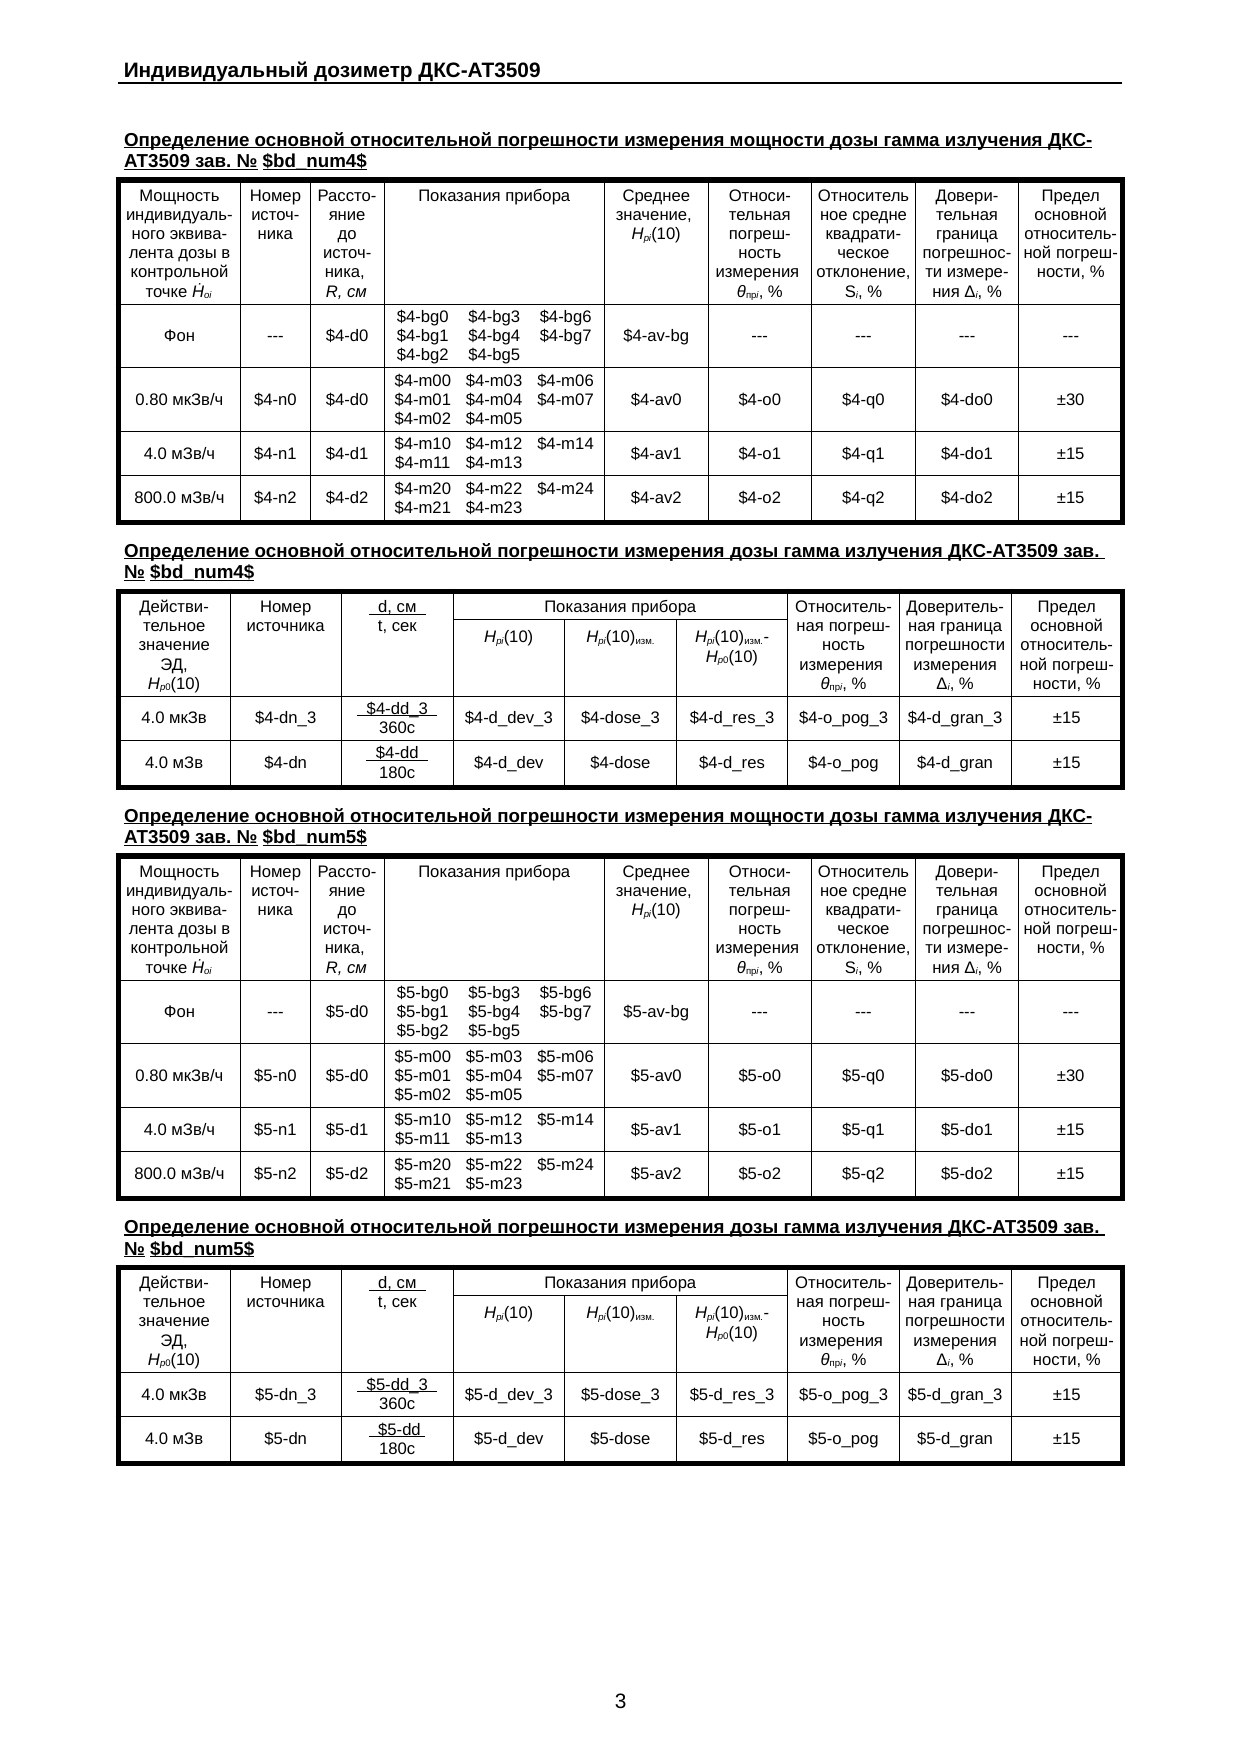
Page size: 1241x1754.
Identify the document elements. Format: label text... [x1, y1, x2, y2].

table_cell --- [241, 981, 310, 1043]
table_cell Мощность индивидуаль-ного эквива-лента дозы в контрольной точке Ḣoi [121, 859, 240, 979]
table_cell Hpi(10) [454, 620, 564, 696]
table_cell Номер источника [231, 1270, 341, 1372]
table_cell $4-n2 [241, 476, 310, 520]
table_cell --- [1019, 305, 1120, 367]
table_cell Показания прибора [454, 1270, 787, 1295]
table_cell $5-d_res [677, 1417, 787, 1461]
table_cell ±15 [1012, 1417, 1120, 1461]
table_cell 4.0 мЗв/ч [121, 1108, 240, 1151]
table_cell $4-d1 [311, 432, 384, 475]
table_cell Показания прибора [385, 183, 604, 303]
table_cell $4-dose [565, 741, 676, 784]
table_cell Относи-тельная погреш-ность измерения θпрi, % [709, 859, 811, 979]
table_cell Фон [121, 305, 240, 367]
table_cell 4.0 мЗв [121, 1417, 230, 1461]
table_cell --- [241, 305, 310, 367]
table_cell $5-q1 [812, 1108, 915, 1151]
table_cell d, см t, сек [342, 594, 453, 696]
table_cell $5-dose_3 [565, 1373, 676, 1416]
table_cell $4-d_dev_3 [454, 697, 564, 740]
table_cell $5-m00 $5-m01 $5-m02 $5-m03 $5-m04 $5-m05 $5-m06 $5-m07 [385, 1044, 604, 1107]
table_cell --- [1019, 981, 1120, 1043]
table_cell $4-d_res_3 [677, 697, 787, 740]
table_cell $4-n1 [241, 432, 310, 475]
table_cell Предел основной относитель-ной погреш-ности, % [1019, 183, 1120, 303]
table_cell $4-av1 [605, 432, 708, 475]
table_cell $4-bg0 $4-bg1 $4-bg2 $4-bg3 $4-bg4 $4-bg5 $4-bg6 $4-bg7 [385, 305, 604, 367]
table_cell Hpi(10) [454, 1296, 564, 1372]
table_cell $4-dd_3 360c [342, 697, 453, 740]
table_cell $4-d0 [311, 368, 384, 431]
table_cell $5-d0 [311, 981, 384, 1043]
table_cell 800.0 мЗв/ч [121, 476, 240, 520]
table_header Определение основной относительной погрешности измерения дозы гамма излучения ДКС-АТ3509 зав. № $bd_num5$ [118, 1201, 1122, 1264]
table_cell --- [812, 981, 915, 1043]
table_cell $4-m20 $4-m21 $4-m22 $4-m23 $4-m24 [385, 476, 604, 520]
table_cell Относи-тельная погреш-ность измерения θпрi, % [709, 183, 811, 303]
table_cell Номер источ-ника [241, 859, 310, 979]
table_cell --- [709, 305, 811, 367]
table_cell $4-n0 [241, 368, 310, 431]
table_cell $5-dn [231, 1417, 341, 1461]
table_cell $5-bg0 $5-bg1 $5-bg2 $5-bg3 $5-bg4 $5-bg5 $5-bg6 $5-bg7 [385, 981, 604, 1043]
table_cell $5-d_dev [454, 1417, 564, 1461]
table_cell $4-do0 [916, 368, 1018, 431]
table_cell $5-d2 [311, 1152, 384, 1196]
table_cell $4-d_gran_3 [900, 697, 1011, 740]
table_cell $4-av2 [605, 476, 708, 520]
table_cell $4-dn_3 [231, 697, 341, 740]
table_cell ±30 [1019, 368, 1120, 431]
table_cell Фон [121, 981, 240, 1043]
table_cell Среднее значение, Hpi(10) [605, 183, 708, 303]
table_cell $5-av1 [605, 1108, 708, 1151]
table_cell 800.0 мЗв/ч [121, 1152, 240, 1196]
table_cell Действи-тельное значение ЭД, Hp0(10) [121, 594, 230, 696]
table_cell ±15 [1012, 741, 1120, 784]
table_cell Довери-тельная граница погрешнос-ти измере-ния Δi, % [916, 183, 1018, 303]
table_cell 0.80 мкЗв/ч [121, 368, 240, 431]
table_cell $4-d_res [677, 741, 787, 784]
table_cell Относитель-ная погреш-ность измерения θпрi, % [788, 594, 899, 696]
table_cell Довери-тельная граница погрешнос-ти измере-ния Δi, % [916, 859, 1018, 979]
table_cell Мощность индивидуаль-ного эквива-лента дозы в контрольной точке Ḣoi [121, 183, 240, 303]
table_cell $5-av-bg [605, 981, 708, 1043]
table_cell $5-d1 [311, 1108, 384, 1151]
table_cell $5-do2 [916, 1152, 1018, 1196]
table_cell $4-m00 $4-m01 $4-m02 $4-m03 $4-m04 $4-m05 $4-m06 $4-m07 [385, 368, 604, 431]
table_cell $4-q1 [812, 432, 915, 475]
table_cell $4-o_pog [788, 741, 899, 784]
table_cell Относитель-ная погреш-ность измерения θпрi, % [788, 1270, 899, 1372]
table_cell Hpi(10)изм. [565, 1296, 676, 1372]
table_cell $5-d_res_3 [677, 1373, 787, 1416]
table_cell $5-do0 [916, 1044, 1018, 1107]
table_cell Относительное средне квадрати-ческое отклонение, Si, % [812, 859, 915, 979]
table_cell $5-m20 $5-m21 $5-m22 $5-m23 $5-m24 [385, 1152, 604, 1196]
table_cell $4-o_pog_3 [788, 697, 899, 740]
table_cell $4-do2 [916, 476, 1018, 520]
table_cell $5-q2 [812, 1152, 915, 1196]
table_cell $4-o0 [709, 368, 811, 431]
table_cell $4-d2 [311, 476, 384, 520]
table_cell ±15 [1019, 1108, 1120, 1151]
table_cell $5-av2 [605, 1152, 708, 1196]
table_cell $5-d_gran_3 [900, 1373, 1011, 1416]
table_cell $4-d_dev [454, 741, 564, 784]
table_cell Действи-тельное значение ЭД, Hp0(10) [121, 1270, 230, 1372]
table_cell Предел основной относитель-ной погреш-ности, % [1012, 1270, 1120, 1372]
table_cell $4-d_gran [900, 741, 1011, 784]
table_cell 4.0 мкЗв [121, 1373, 230, 1416]
table_cell ±15 [1019, 1152, 1120, 1196]
table_cell $4-dose_3 [565, 697, 676, 740]
table_cell $5-d_dev_3 [454, 1373, 564, 1416]
table_cell $4-q0 [812, 368, 915, 431]
table_cell $4-dn [231, 741, 341, 784]
table_cell Предел основной относитель-ной погреш-ности, % [1019, 859, 1120, 979]
table_header Определение основной относительной погрешности измерения дозы гамма излучения ДКС-АТ3509 зав. № $bd_num4$ [118, 525, 1122, 588]
table_cell Относительное средне квадрати-ческое отклонение, Si, % [812, 183, 915, 303]
table_cell $4-av-bg [605, 305, 708, 367]
table_header Определение основной относительной погрешности измерения мощности дозы гамма излучения ДКС-АТ3509 зав. № $bd_num4$ [118, 114, 1122, 177]
table_cell d, см t, сек [342, 1270, 453, 1372]
table_cell Hpi(10)изм.-Hp0(10) [677, 620, 787, 696]
table_cell $5-n0 [241, 1044, 310, 1107]
table_cell Номер источника [231, 594, 341, 696]
table_cell $5-d0 [311, 1044, 384, 1107]
table_header Определение основной относительной погрешности измерения мощности дозы гамма излучения ДКС-АТ3509 зав. № $bd_num5$ [118, 790, 1122, 853]
table_cell $5-m10 $5-m11 $5-m12 $5-m13 $5-m14 [385, 1108, 604, 1151]
table_cell $5-q0 [812, 1044, 915, 1107]
table_cell $4-dd 180c [342, 741, 453, 784]
table_cell Доверитель-ная граница погрешности измерения Δi, % [900, 1270, 1011, 1372]
table_cell $4-av0 [605, 368, 708, 431]
table_cell $5-o2 [709, 1152, 811, 1196]
table_cell $5-o_pog_3 [788, 1373, 899, 1416]
table_cell Среднее значение, Hpi(10) [605, 859, 708, 979]
table_cell Показания прибора [454, 594, 787, 619]
table_cell 4.0 мЗв [121, 741, 230, 784]
table_cell --- [812, 305, 915, 367]
table_cell Показания прибора [385, 859, 604, 979]
table_cell Hpi(10)изм. [565, 620, 676, 696]
table_cell Рассто-яние до источ-ника, R, см [311, 183, 384, 303]
table_cell ±30 [1019, 1044, 1120, 1107]
table_cell $5-o0 [709, 1044, 811, 1107]
table_cell ±15 [1019, 476, 1120, 520]
table_cell $5-d_gran [900, 1417, 1011, 1461]
table_cell $5-n1 [241, 1108, 310, 1151]
table_cell $4-q2 [812, 476, 915, 520]
table_cell $5-av0 [605, 1044, 708, 1107]
table_cell $4-o1 [709, 432, 811, 475]
table_cell Номер источ-ника [241, 183, 310, 303]
table_cell 0.80 мкЗв/ч [121, 1044, 240, 1107]
table_cell ±15 [1019, 432, 1120, 475]
table_cell Предел основной относитель-ной погреш-ности, % [1012, 594, 1120, 696]
table_cell ±15 [1012, 697, 1120, 740]
table_cell --- [916, 981, 1018, 1043]
table_cell Рассто-яние до источ-ника, R, см [311, 859, 384, 979]
table_cell $5-dd_3 360c [342, 1373, 453, 1416]
table_cell $5-dose [565, 1417, 676, 1461]
table_cell Доверитель-ная граница погрешности измерения Δi, % [900, 594, 1011, 696]
table_cell Hpi(10)изм.-Hp0(10) [677, 1296, 787, 1372]
table_cell $5-n2 [241, 1152, 310, 1196]
table_cell $5-dd 180c [342, 1417, 453, 1461]
table_cell $4-d0 [311, 305, 384, 367]
table_cell 4.0 мЗв/ч [121, 432, 240, 475]
table_cell $4-do1 [916, 432, 1018, 475]
table_cell $5-dn_3 [231, 1373, 341, 1416]
table_cell ±15 [1012, 1373, 1120, 1416]
table_cell $5-o_pog [788, 1417, 899, 1461]
table_cell $5-o1 [709, 1108, 811, 1151]
table_cell 4.0 мкЗв [121, 697, 230, 740]
table_cell --- [916, 305, 1018, 367]
table_cell $4-o2 [709, 476, 811, 520]
table_cell $5-do1 [916, 1108, 1018, 1151]
table_cell --- [709, 981, 811, 1043]
table_cell $4-m10 $4-m11 $4-m12 $4-m13 $4-m14 [385, 432, 604, 475]
